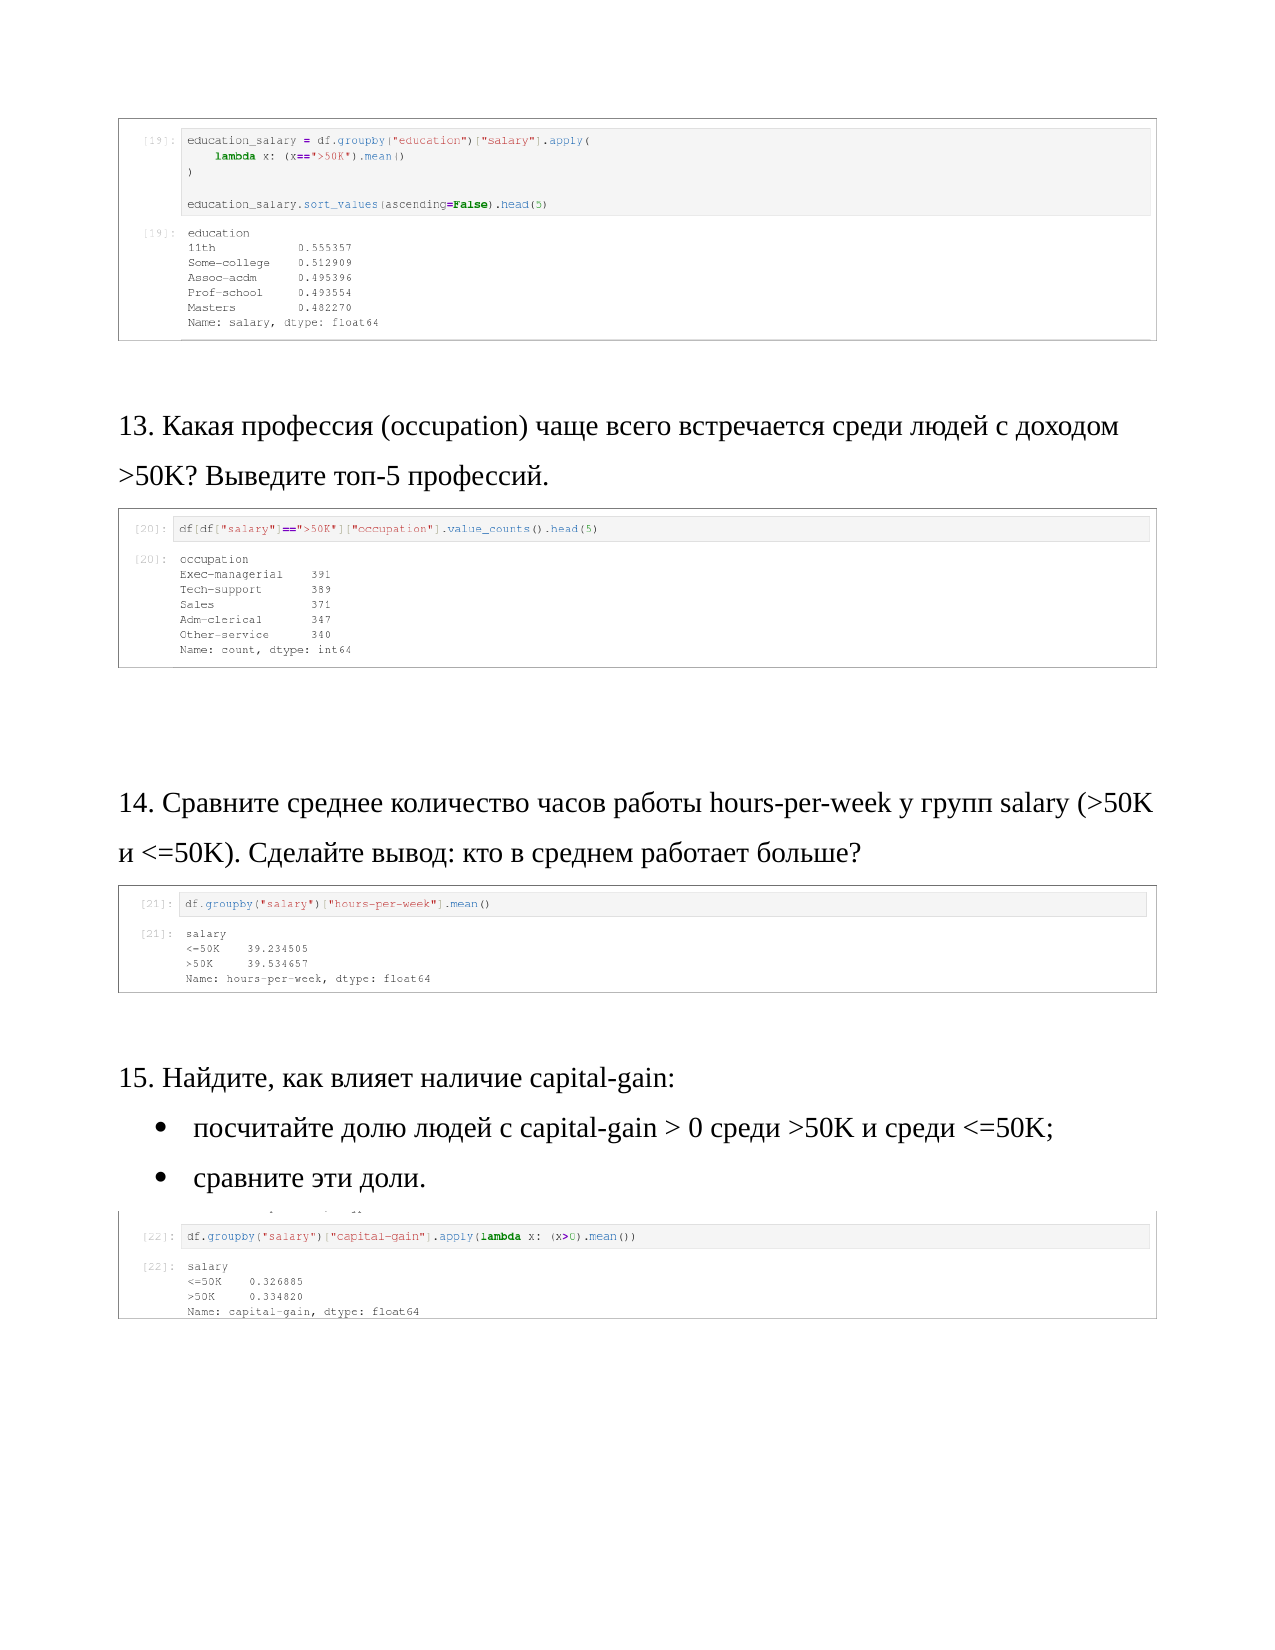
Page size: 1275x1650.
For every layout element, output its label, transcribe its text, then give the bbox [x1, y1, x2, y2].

list сравните эти доли. [156, 1161, 1157, 1194]
text 13. Какая профессия (occupation) чаще всего встречается среди людей с доходом >50K? Выведите топ-5 профессий. [118, 408, 1157, 492]
picture [118, 118, 1157, 341]
text 14. Сравните среднее количество часов работы hours-per-week у групп salary (>50K и <=50K). Сделайте вывод: кто в среднем работает больше? [118, 785, 1157, 869]
picture [118, 885, 1157, 993]
picture [118, 508, 1157, 668]
text 15. Найдите, как влияет наличие capital-gain: [118, 1060, 1157, 1093]
picture [118, 1211, 1157, 1319]
list посчитайте долю людей с capital-gain > 0 среди >50K и среди <=50K; [156, 1110, 1157, 1144]
